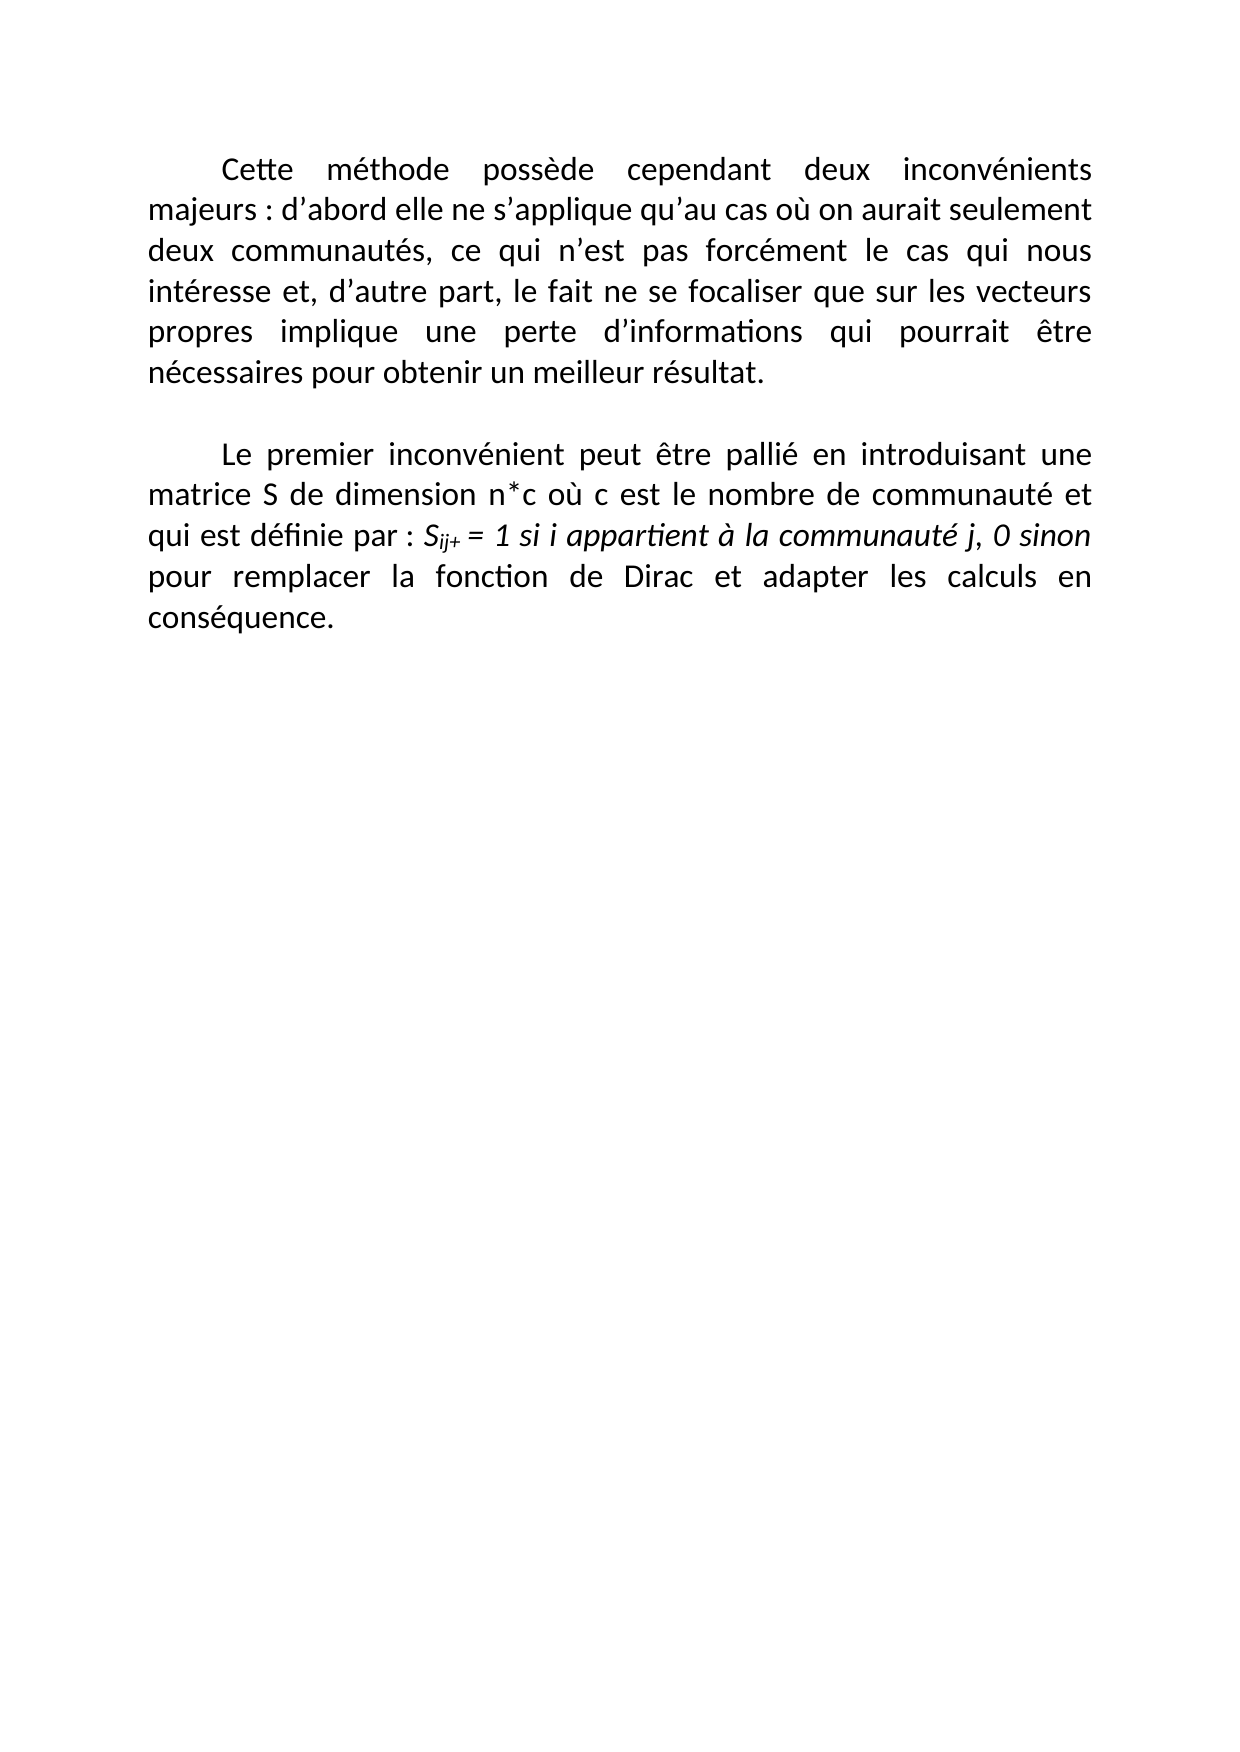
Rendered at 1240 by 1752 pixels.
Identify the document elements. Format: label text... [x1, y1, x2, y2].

text Le premier inconvénient peut être pallié en introduisant une matrice S de dimension n*c où c est le nombre de communauté et qui est définie par : Sij+ = 1 si i appartient à la communauté j, 0 sinon pour remplacer la fonction de Dirac et adapter les calculs en conséquence. [148, 433, 1092, 636]
text Cette méthode possède cependant deux inconvénients majeurs : d’abord elle ne s’applique qu’au cas où on aurait seulement deux communautés, ce qui n’est pas forcément le cas qui nous intéresse et, d’autre part, le fait ne se focaliser que sur les vecteurs propres implique une perte d’informations qui pourrait être nécessaires pour obtenir un meilleur résultat. [148, 148, 1092, 392]
